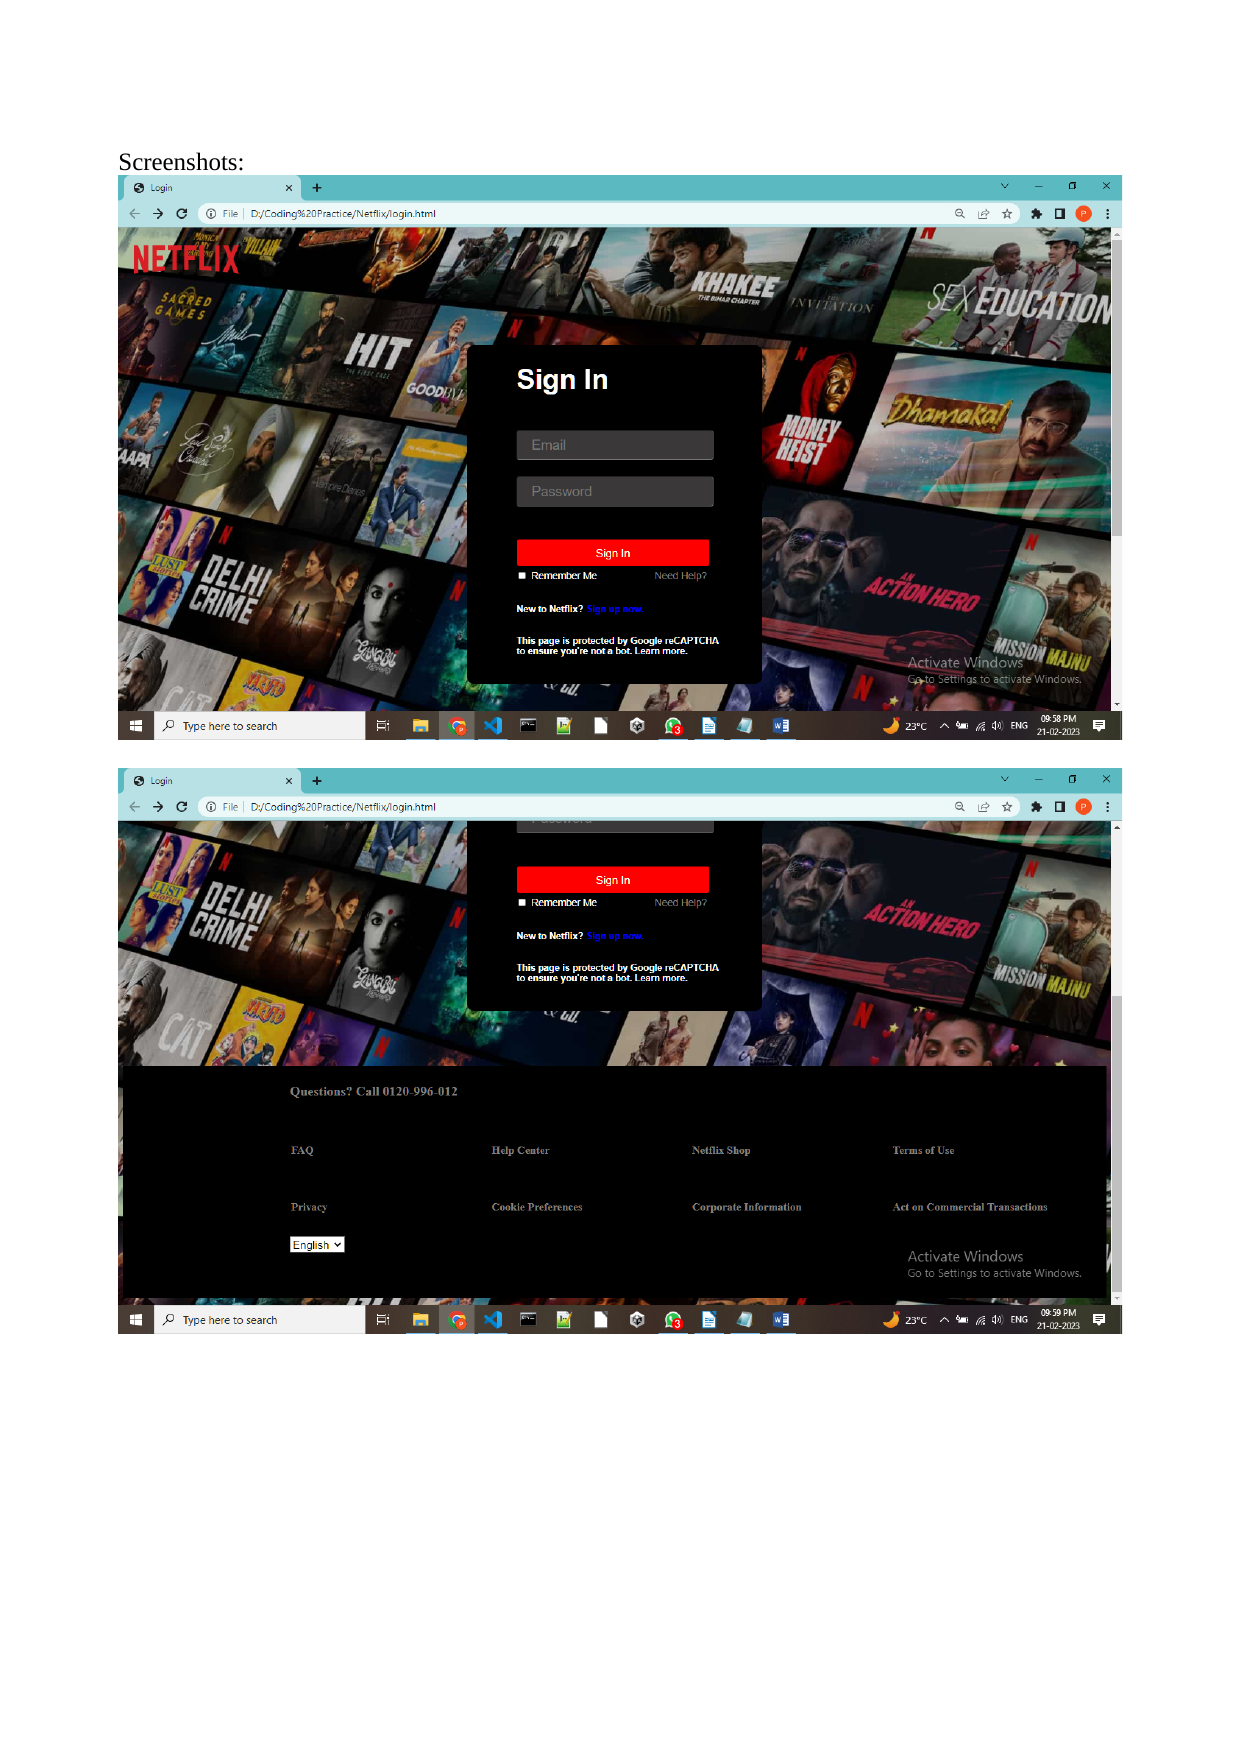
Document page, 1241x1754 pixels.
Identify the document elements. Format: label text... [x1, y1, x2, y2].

text Screenshots: [118, 147, 1122, 175]
picture [118, 768, 1123, 1334]
picture [118, 175, 1123, 740]
